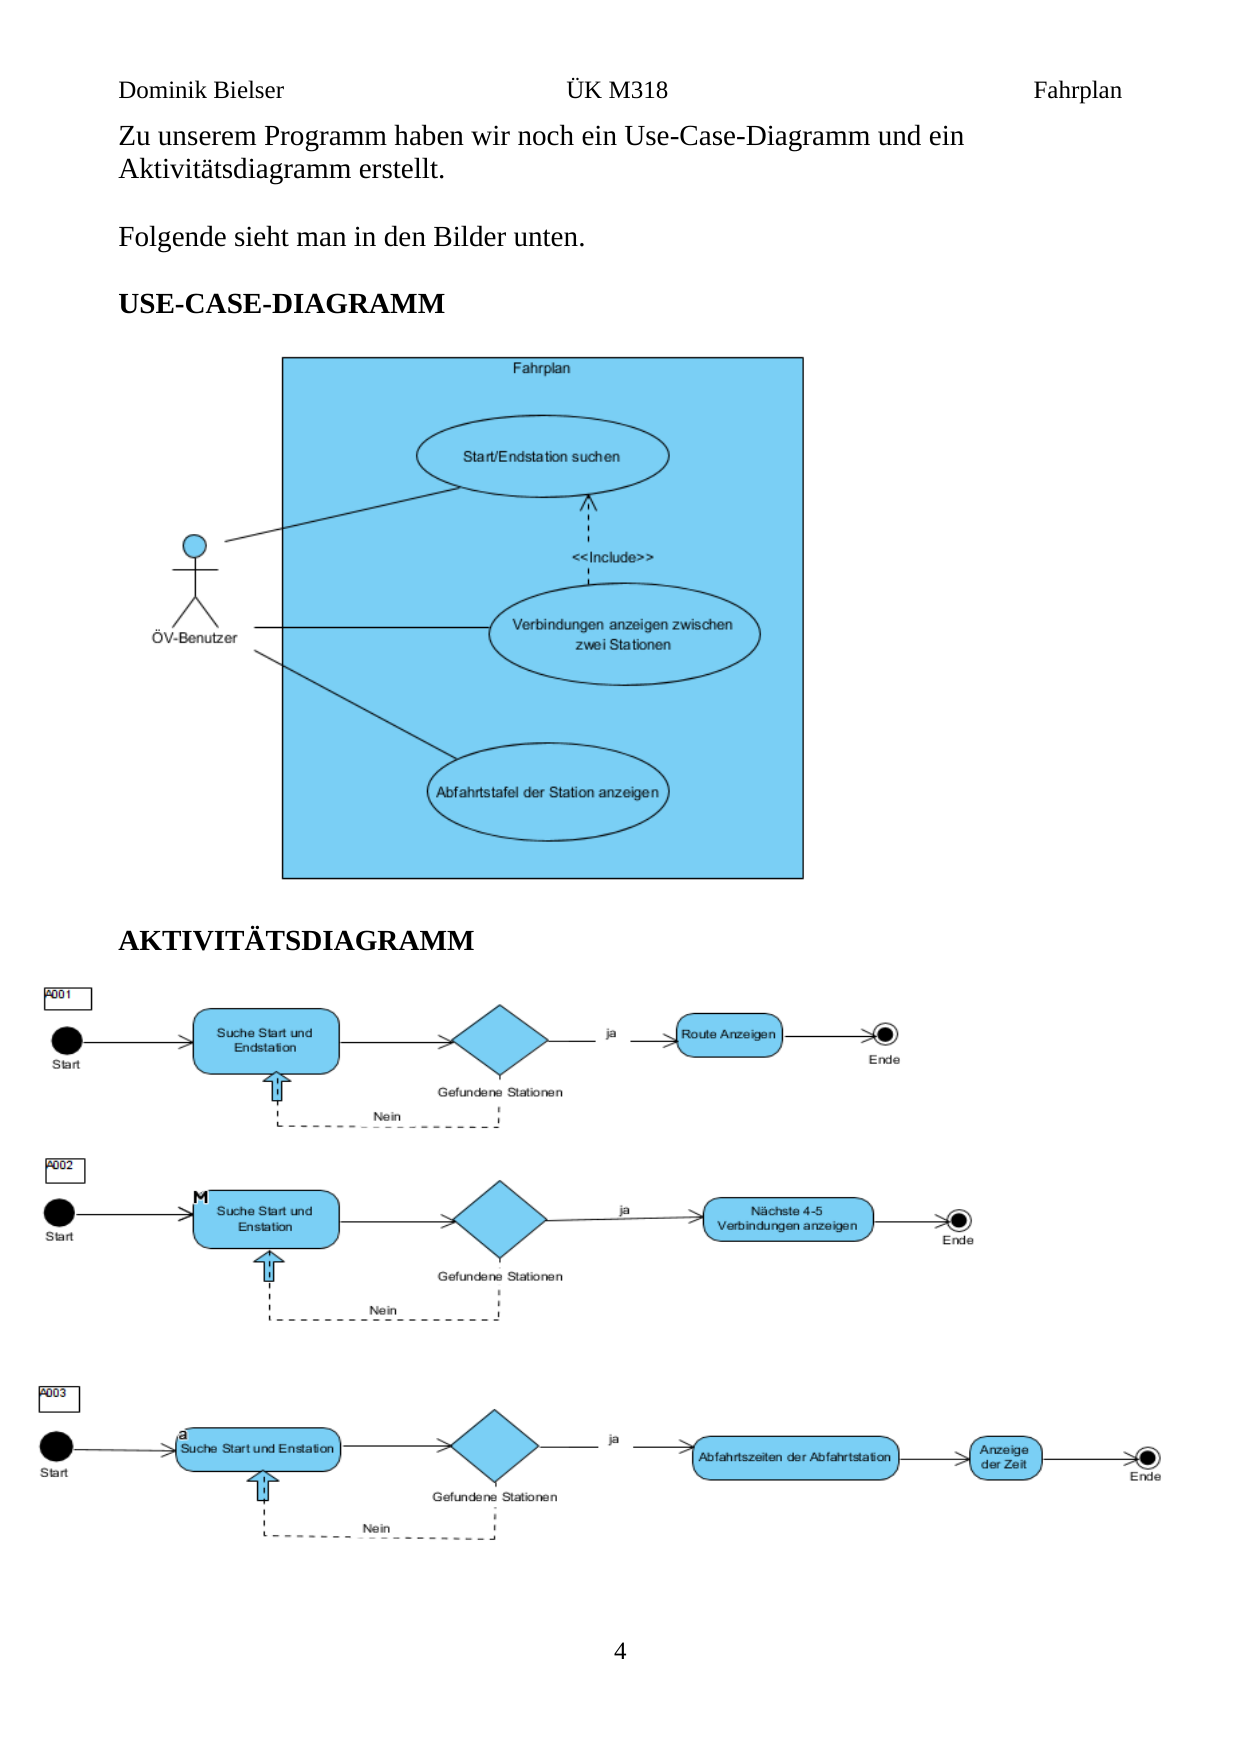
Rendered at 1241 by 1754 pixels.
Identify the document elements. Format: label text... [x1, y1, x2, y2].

picture [109, 333, 855, 917]
text USE-CASE-DIAGRAMM [118, 286, 1122, 319]
text Zu unserem Programm haben wir noch ein Use-Case-Diagramm und ein Aktivitätsdiagramm erstellt. [118, 118, 1122, 185]
text AKTIVITÄTSDIAGRAMM [118, 923, 1122, 957]
picture [0, 973, 1201, 1580]
text Folgende sieht man in den Bilder unten. [118, 219, 1122, 252]
